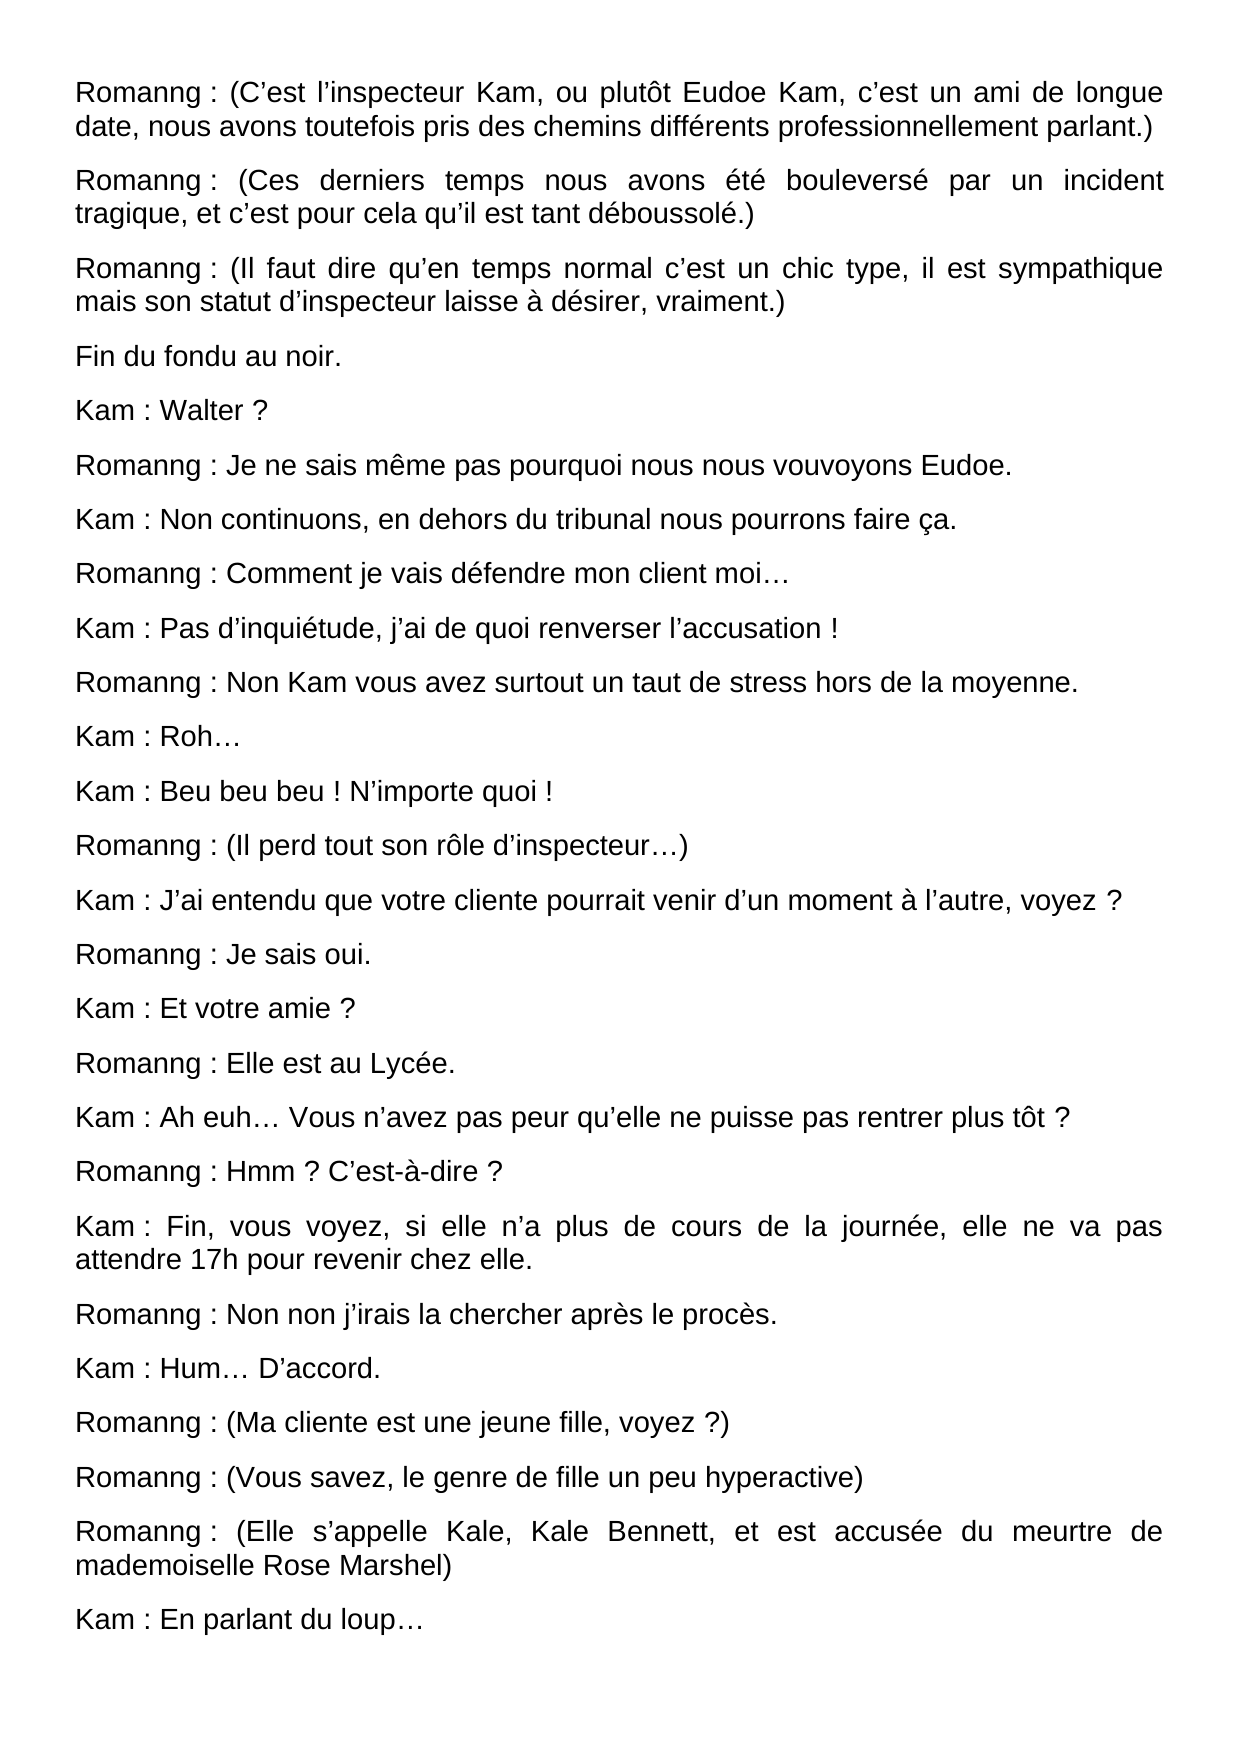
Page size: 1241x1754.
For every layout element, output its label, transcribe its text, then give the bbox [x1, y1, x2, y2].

text Romanng : Comment je vais défendre mon client moi… [75, 556, 1165, 590]
text Kam : Walter ? [75, 393, 1165, 427]
text Kam : Beu beu beu ! N’importe quoi ! [75, 774, 1165, 807]
text Kam : J’ai entendu que votre cliente pourrait venir d’un moment à l’autre, voyez ? [75, 882, 1165, 916]
text Kam : Ah euh… Vous n’avez pas peur qu’elle ne puisse pas rentrer plus tôt ? [75, 1100, 1165, 1133]
text Romanng : (C’est l’inspecteur Kam, ou plutôt Eudoe Kam, c’est un ami de longue date, nous avons toutefois pris des chemins différents professionnellement parlant.) [75, 75, 1165, 142]
text Romanng : Hmm ? C’est-à-dire ? [75, 1154, 1165, 1188]
text Kam : Pas d’inquiétude, j’ai de quoi renverser l’accusation ! [75, 611, 1165, 644]
text Kam : En parlant du loup… [75, 1602, 1165, 1636]
text Romanng : Non Kam vous avez surtout un taut de stress hors de la moyenne. [75, 665, 1165, 698]
text Romanng : (Il perd tout son rôle d’inspecteur…) [75, 828, 1165, 862]
text Romanng : (Ma cliente est une jeune fille, voyez ?) [75, 1405, 1165, 1439]
text Romanng : (Vous savez, le genre de fille un peu hyperactive) [75, 1460, 1165, 1493]
text Romanng : (Il faut dire qu’en temps normal c’est un chic type, il est sympathique mais son statut d’inspecteur laisse à désirer, vraiment.) [75, 251, 1165, 318]
text Kam : Roh… [75, 719, 1165, 753]
text Romanng : Elle est au Lycée. [75, 1046, 1165, 1079]
text Romanng : (Elle s’appelle Kale, Kale Bennett, et est accusée du meurtre de mademoiselle Rose Marshel) [75, 1514, 1165, 1581]
text Romanng : Je ne sais même pas pourquoi nous nous vouvoyons Eudoe. [75, 447, 1165, 481]
text Romanng : Non non j’irais la chercher après le procès. [75, 1297, 1165, 1330]
text Kam : Et votre amie ? [75, 991, 1165, 1025]
text Romanng : (Ces derniers temps nous avons été bouleversé par un incident tragique, et c’est pour cela qu’il est tant déboussolé.) [75, 163, 1165, 230]
text Kam : Fin, vous voyez, si elle n’a plus de cours de la journée, elle ne va pas attendre 17h pour revenir chez elle. [75, 1209, 1165, 1276]
text Fin du fondu au noir. [75, 339, 1165, 372]
text Kam : Hum… D’accord. [75, 1351, 1165, 1384]
text Romanng : Je sais oui. [75, 937, 1165, 970]
text Kam : Non continuons, en dehors du tribunal nous pourrons faire ça. [75, 502, 1165, 535]
